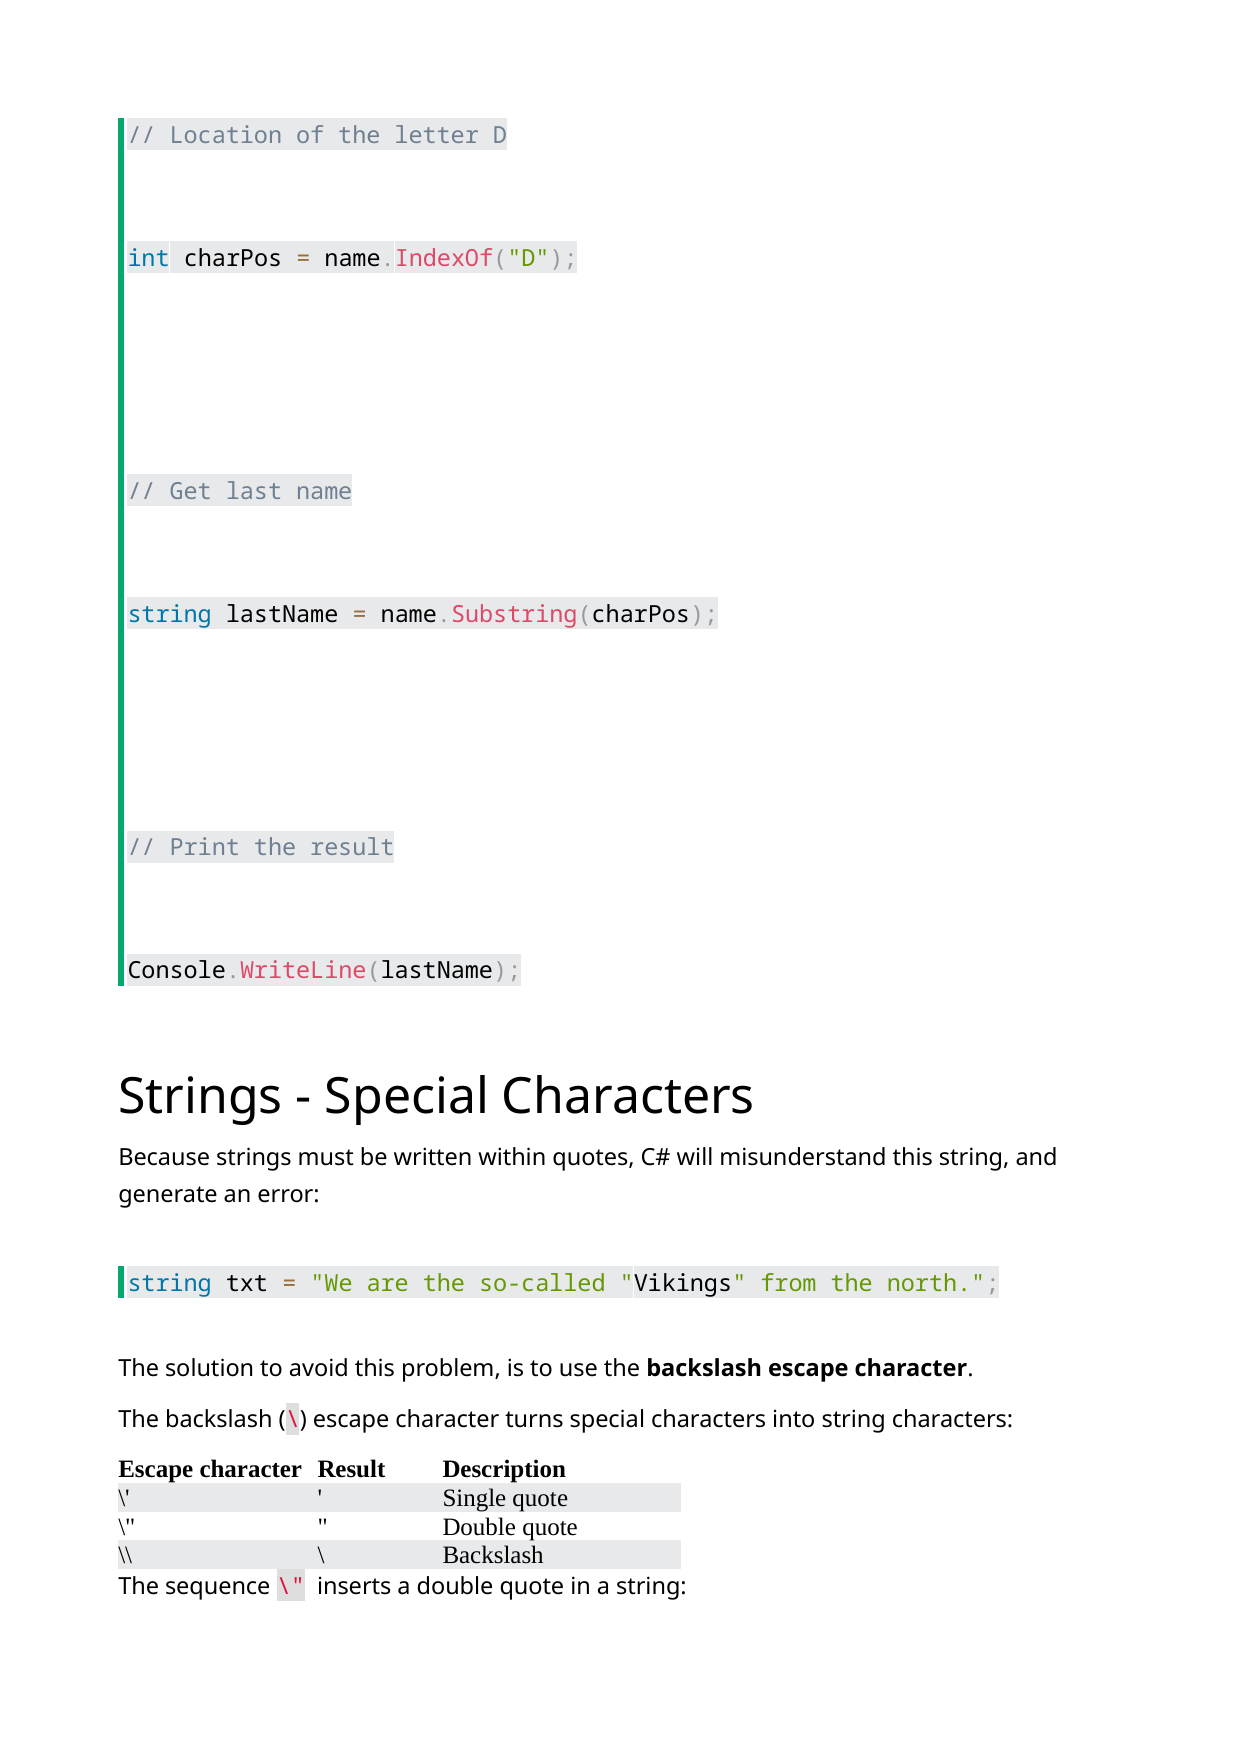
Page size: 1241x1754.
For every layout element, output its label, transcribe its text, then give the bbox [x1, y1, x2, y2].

table_header Description [442, 1454, 681, 1483]
table_cell \\ [118, 1540, 317, 1569]
text int charPos = name.IndexOf("D"); [124, 241, 1122, 273]
table_cell \" [118, 1512, 317, 1540]
table_cell " [317, 1512, 442, 1540]
text Console.WriteLine(lastName); [124, 953, 1122, 986]
table_cell ' [317, 1483, 442, 1512]
text string lastName = name.Substring(charPos); [124, 597, 1122, 629]
table_cell \' [118, 1483, 317, 1512]
text The sequence \" inserts a double quote in a string: [118, 1569, 1122, 1601]
table_header Result [317, 1454, 442, 1483]
table_header Escape character [118, 1454, 317, 1483]
text // Print the result [124, 831, 1122, 863]
text // Location of the letter D [124, 118, 1122, 150]
text The solution to avoid this problem, is to use the backslash escape character. [118, 1351, 1122, 1383]
text The backslash (\) escape character turns special characters into string characters: [118, 1403, 1122, 1435]
text // Get last name [124, 474, 1122, 506]
table_cell Single quote [442, 1483, 681, 1512]
text string txt = "We are the so-called "Vikings" from the north."; [124, 1266, 1122, 1298]
table_cell \ [317, 1540, 442, 1569]
table_cell Double quote [442, 1512, 681, 1540]
subtitle Strings - Special Characters [118, 1060, 1122, 1128]
table_cell Backslash [442, 1540, 681, 1569]
text Because strings must be written within quotes, C# will misunderstand this string, and generate an error: [118, 1140, 1122, 1209]
